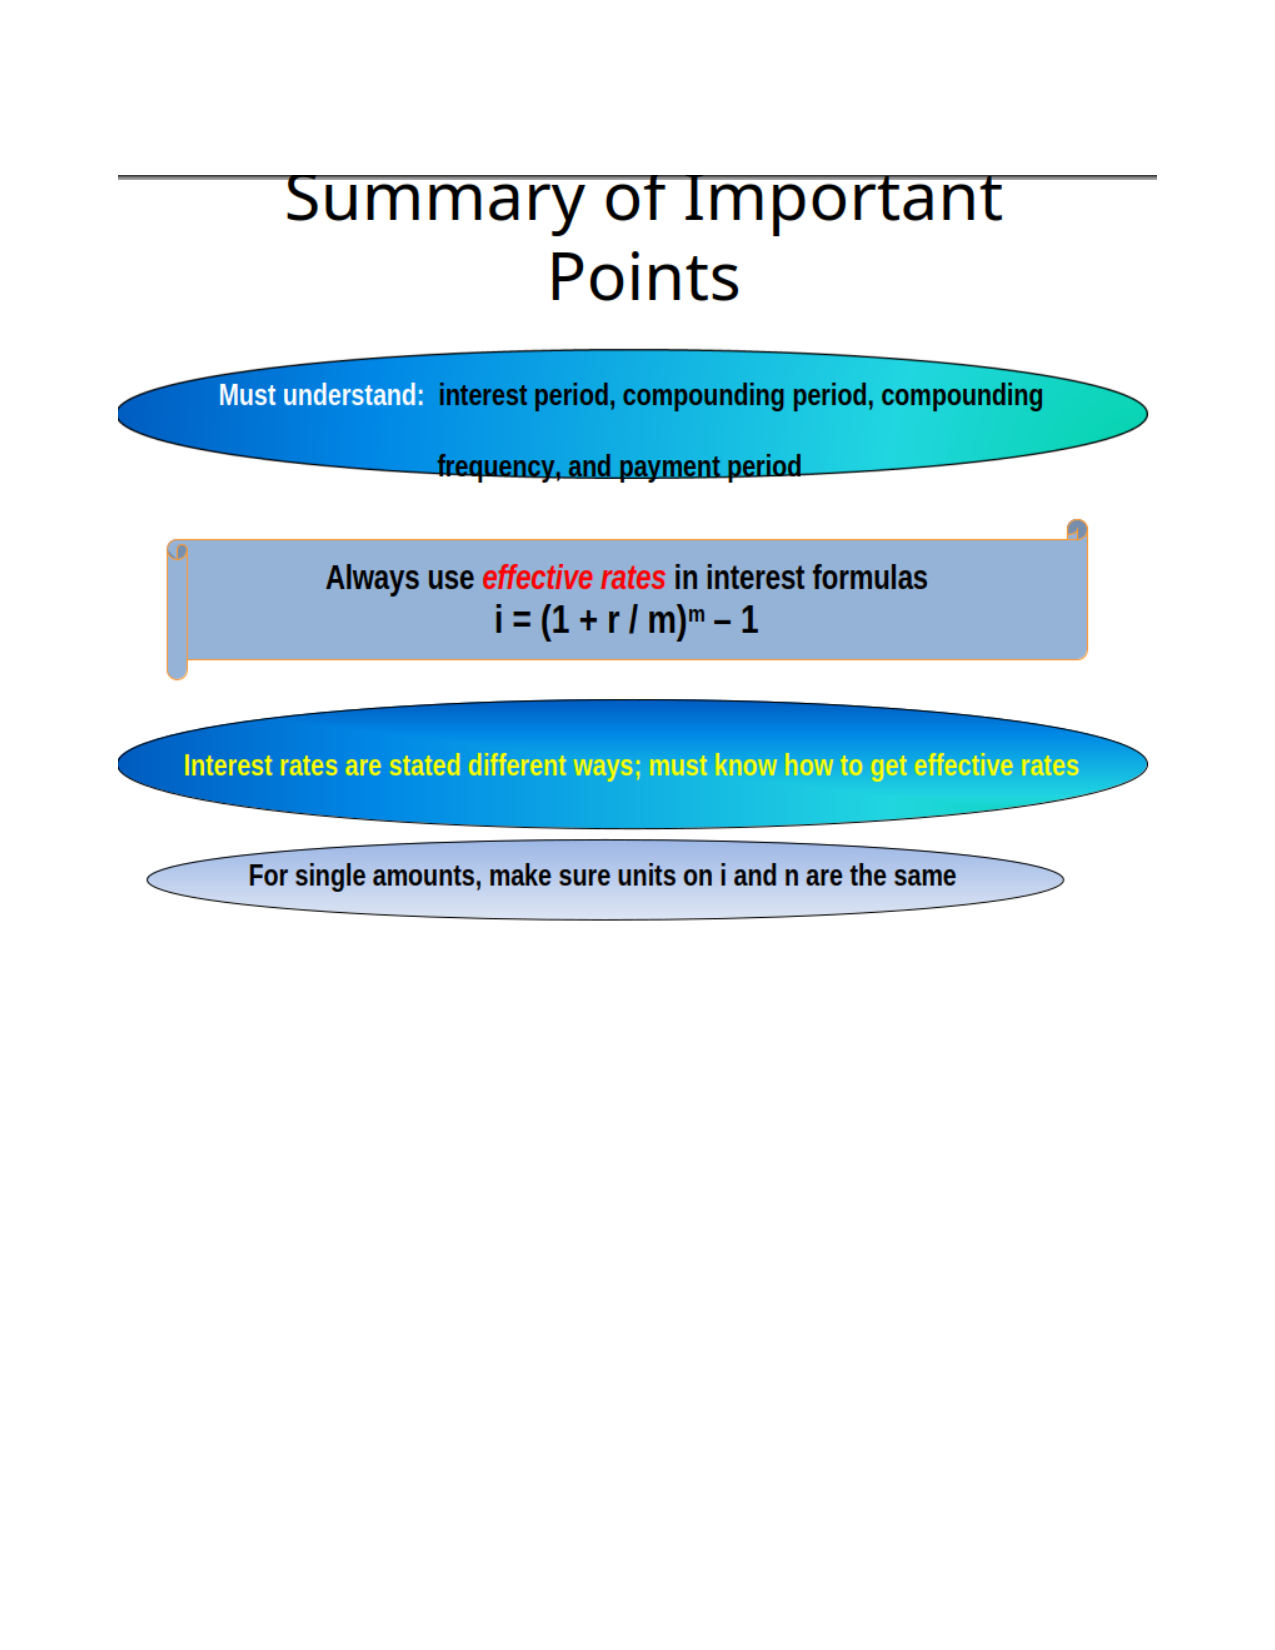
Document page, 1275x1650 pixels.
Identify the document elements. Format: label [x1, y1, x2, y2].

picture [118, 175, 1157, 947]
